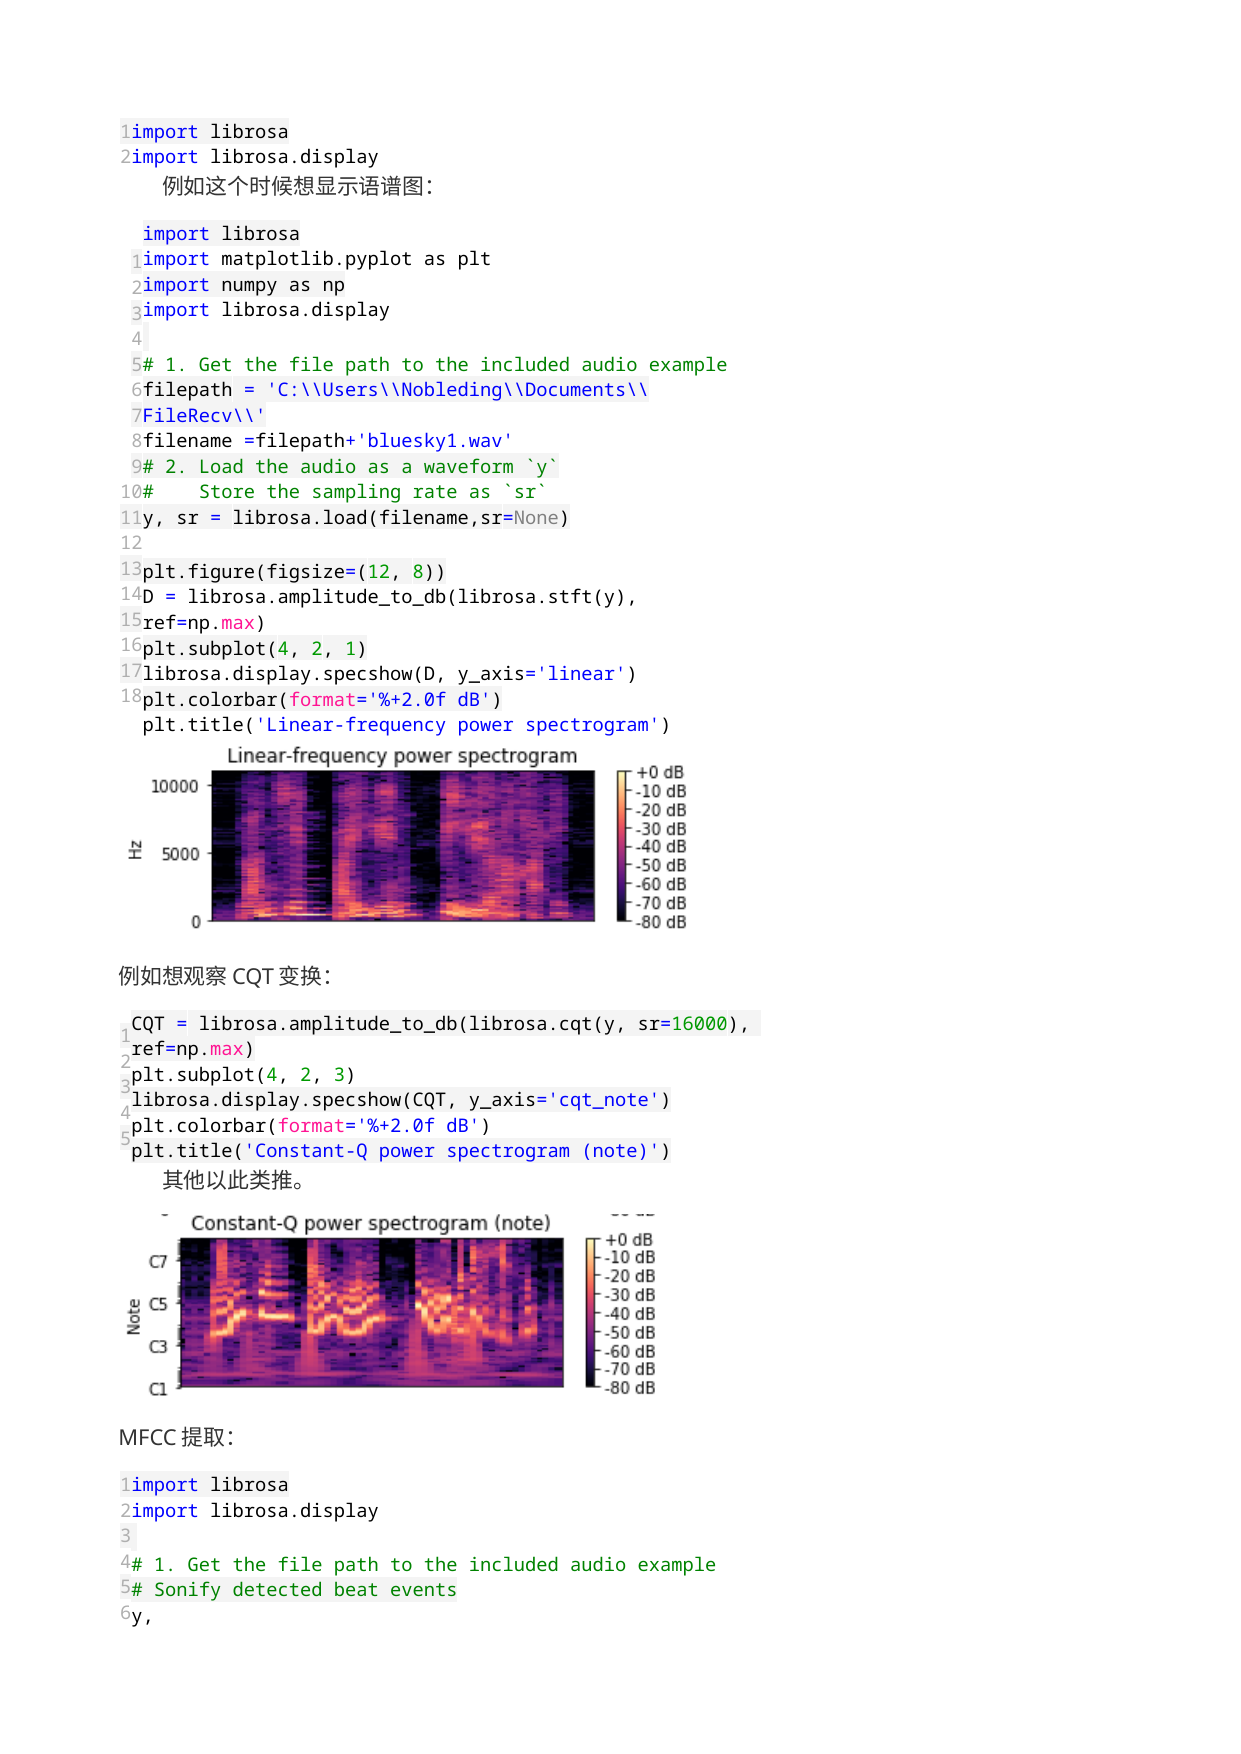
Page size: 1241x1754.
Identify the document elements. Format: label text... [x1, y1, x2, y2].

table_header import librosa import matplotlib.pyplot as plt import numpy as np import librosa.display # 1. Get the file path to the included audio example filepath = 'C:\\Users\\Nobleding\\Documents\\FileRecv\\' filename =filepath+'bluesky1.wav' # 2. Load the audio as a waveform `y` # Store the sampling rate as `sr` y, sr = librosa.load(filename,sr=None) plt.figure(figsize=(12, 8)) D = librosa.amplitude_to_db(librosa.stft(y), ref=np.max) plt.subplot(4, 2, 1) librosa.display.specshow(D, y_axis='linear') plt.colorbar(format='%+2.0f dB') plt.title('Linear-frequency power spectrogram') [143, 220, 771, 737]
table_header import librosa import librosa.display [131, 118, 380, 169]
table_header 1 2 3 4 5 [118, 1010, 131, 1163]
text 例如想观察CQT变换： [118, 959, 1122, 991]
table_header 1 2 3 4 5 6 [118, 1471, 131, 1628]
text MFCC提取： [118, 1420, 1122, 1452]
table_header 1 2 3 4 5 6 7 8 9 10 11 12 13 14 15 16 17 18 [118, 220, 142, 737]
picture [118, 737, 697, 941]
table_header CQT = librosa.amplitude_to_db(librosa.cqt(y, sr=16000), ref=np.max) plt.subplot(4, 2, 3) librosa.display.specshow(CQT, y_axis='cqt_note') plt.colorbar(format='%+2.0f dB') plt.title('Constant-Q power spectrogram (note)') [131, 1010, 881, 1163]
table_header import librosa import librosa.display # 1. Get the file path to the included audio example # Sonify detected beat events y, [131, 1471, 749, 1628]
table_header 1 2 [118, 118, 131, 169]
text 其他以此类推。 [118, 1163, 1122, 1195]
text 例如这个时候想显示语谱图： [118, 169, 1122, 201]
picture [118, 1214, 669, 1402]
